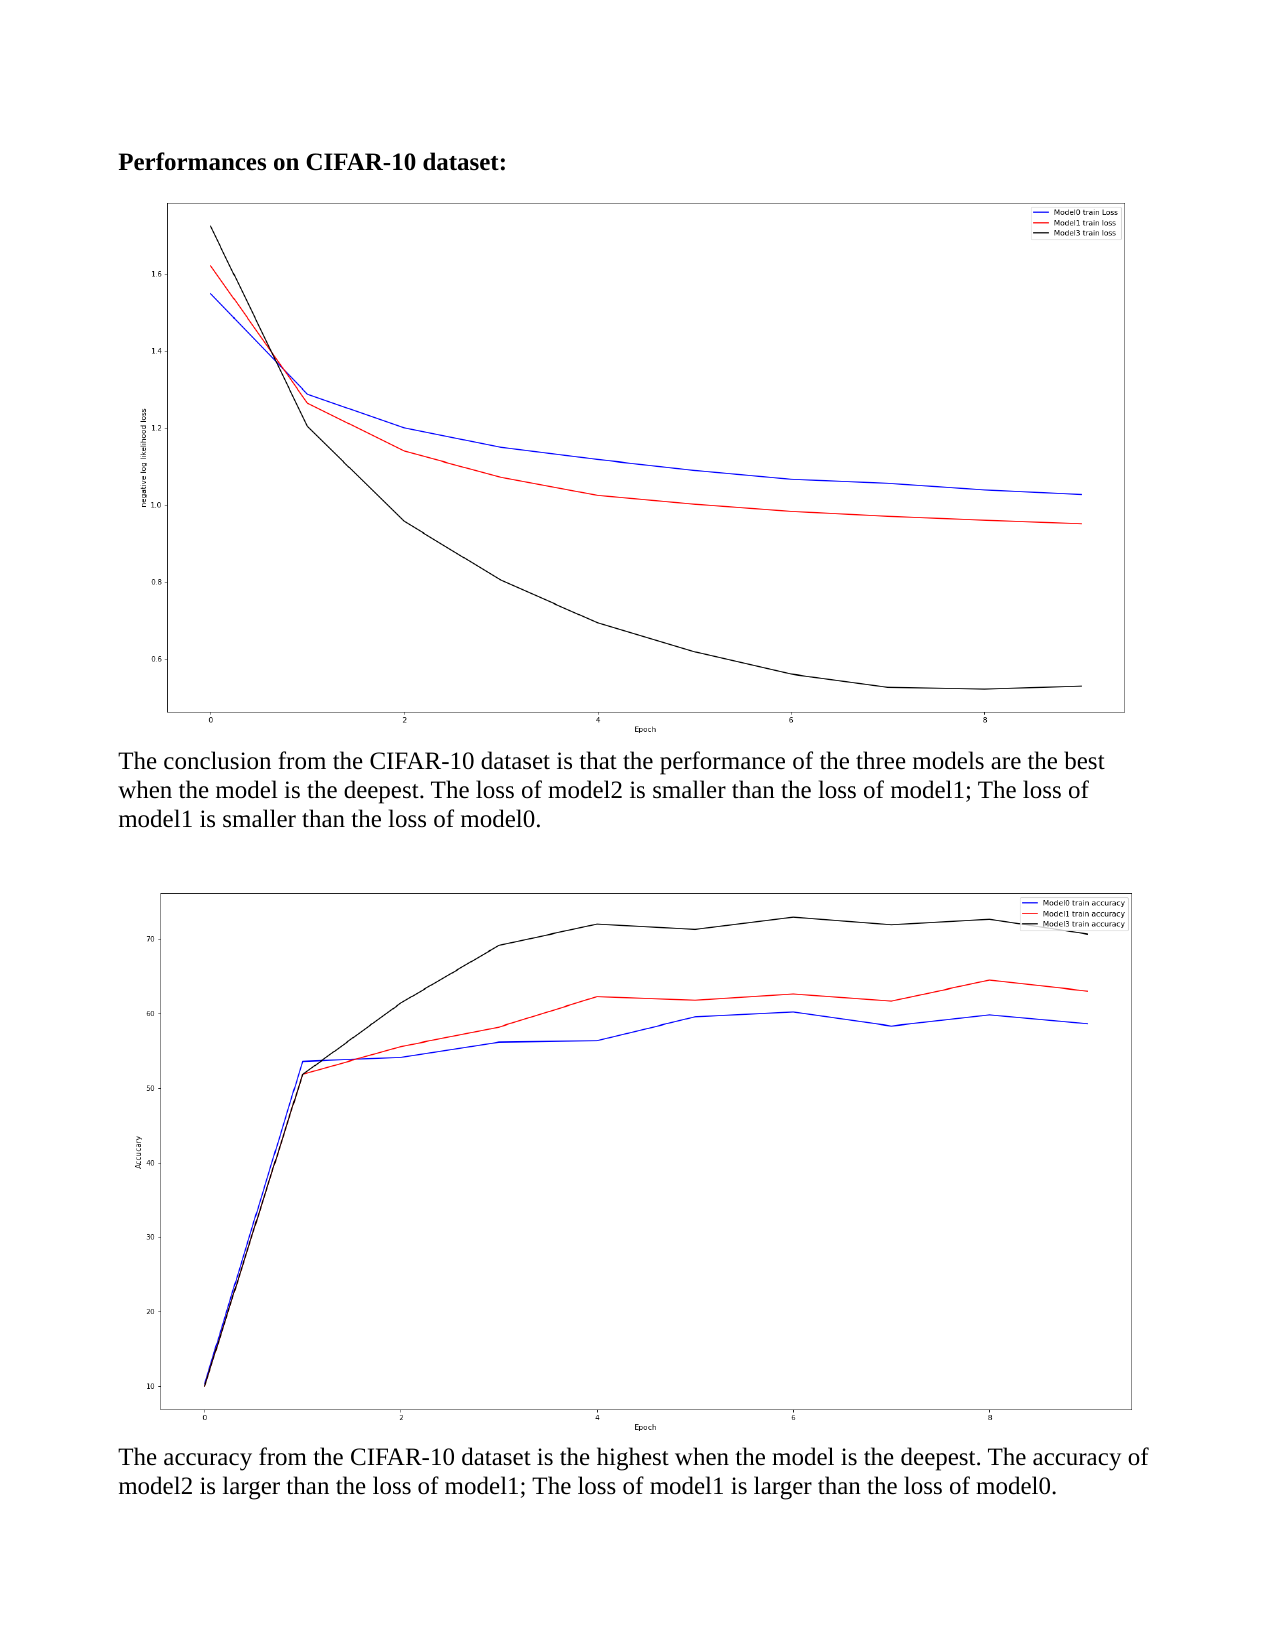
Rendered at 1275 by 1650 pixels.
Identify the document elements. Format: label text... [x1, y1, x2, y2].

picture [118, 175, 1157, 747]
text The accuracy from the CIFAR-10 dataset is the highest when the model is the deepest. The accuracy of model2 is larger than the loss of model1; The loss of model1 is larger than the loss of model0. [118, 1443, 1157, 1500]
picture [118, 861, 1157, 1443]
text The conclusion from the CIFAR-10 dataset is that the performance of the three models are the best when the model is the deepest. The loss of model2 is smaller than the loss of model1; The loss of model1 is smaller than the loss of model0. [118, 747, 1157, 833]
text Performances on CIFAR-10 dataset: [118, 147, 1157, 175]
